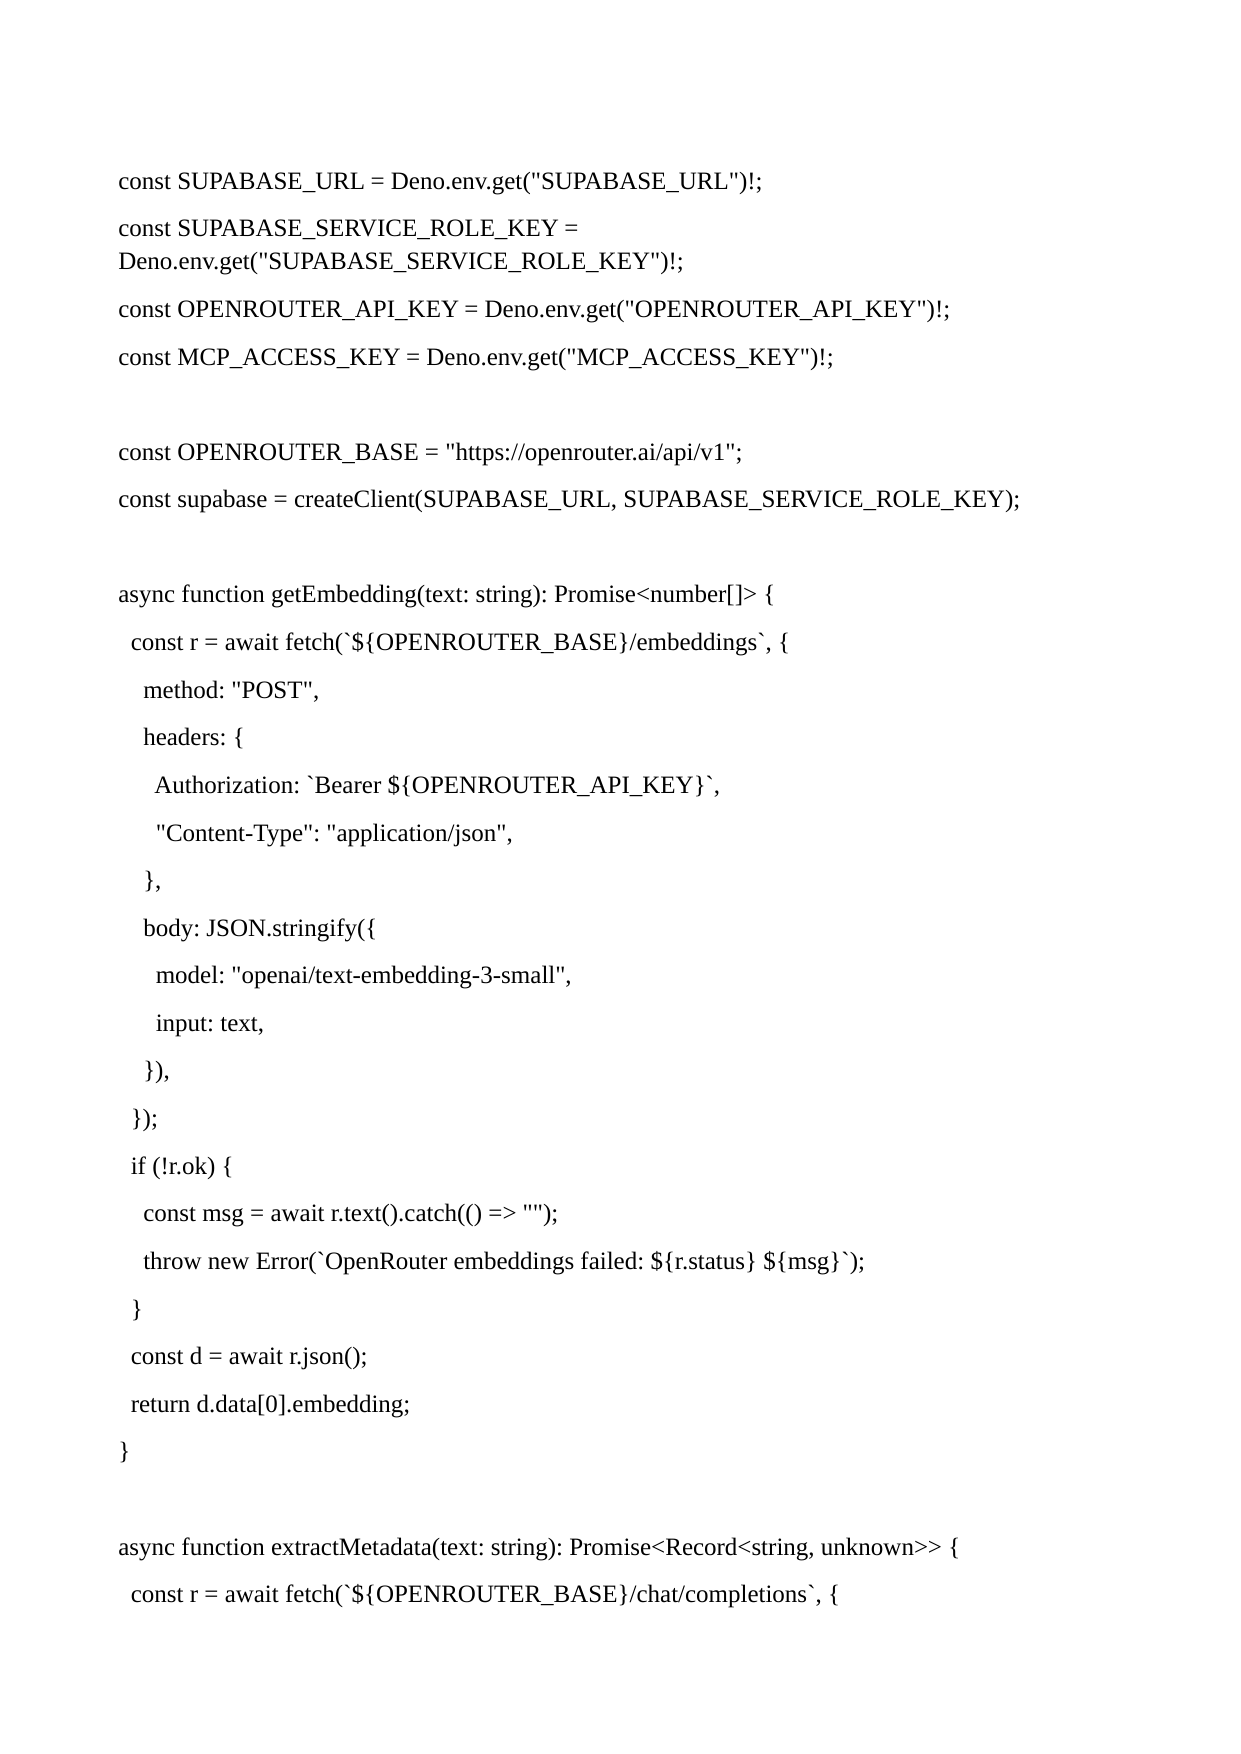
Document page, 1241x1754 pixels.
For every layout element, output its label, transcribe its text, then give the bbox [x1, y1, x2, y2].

text }); [118, 1103, 1122, 1132]
text input: text, [118, 1008, 1122, 1037]
text return d.data[0].embedding; [118, 1389, 1122, 1418]
text model: "openai/text-embedding-3-small", [118, 960, 1122, 989]
text if (!r.ok) { [118, 1151, 1122, 1179]
text const supabase = createClient(SUPABASE_URL, SUPABASE_SERVICE_ROLE_KEY); [118, 484, 1122, 513]
text const d = await r.json(); [118, 1341, 1122, 1370]
text }), [118, 1056, 1122, 1084]
text const r = await fetch(`${OPENROUTER_BASE}/embeddings`, { [118, 627, 1122, 656]
text const msg = await r.text().catch(() => ""); [118, 1198, 1122, 1227]
text }, [118, 865, 1122, 894]
text } [118, 1436, 1122, 1465]
text method: "POST", [118, 675, 1122, 703]
text throw new Error(`OpenRouter embeddings failed: ${r.status} ${msg}`); [118, 1246, 1122, 1275]
text body: JSON.stringify({ [118, 913, 1122, 942]
text async function extractMetadata(text: string): Promise<Record<string, unknown>> { [118, 1532, 1122, 1560]
text } [118, 1294, 1122, 1322]
text const MCP_ACCESS_KEY = Deno.env.get("MCP_ACCESS_KEY")!; [118, 342, 1122, 370]
text const SUPABASE_URL = Deno.env.get("SUPABASE_URL")!; [118, 166, 1122, 194]
text "Content-Type": "application/json", [118, 818, 1122, 846]
text const OPENROUTER_BASE = "https://openrouter.ai/api/v1"; [118, 437, 1122, 466]
text const SUPABASE_SERVICE_ROLE_KEY = Deno.env.get("SUPABASE_SERVICE_ROLE_KEY")!; [118, 213, 1122, 275]
text headers: { [118, 722, 1122, 751]
text async function getEmbedding(text: string): Promise<number[]> { [118, 579, 1122, 608]
text Authorization: `Bearer ${OPENROUTER_API_KEY}`, [118, 770, 1122, 799]
text const OPENROUTER_API_KEY = Deno.env.get("OPENROUTER_API_KEY")!; [118, 294, 1122, 323]
text const r = await fetch(`${OPENROUTER_BASE}/chat/completions`, { [118, 1579, 1122, 1608]
